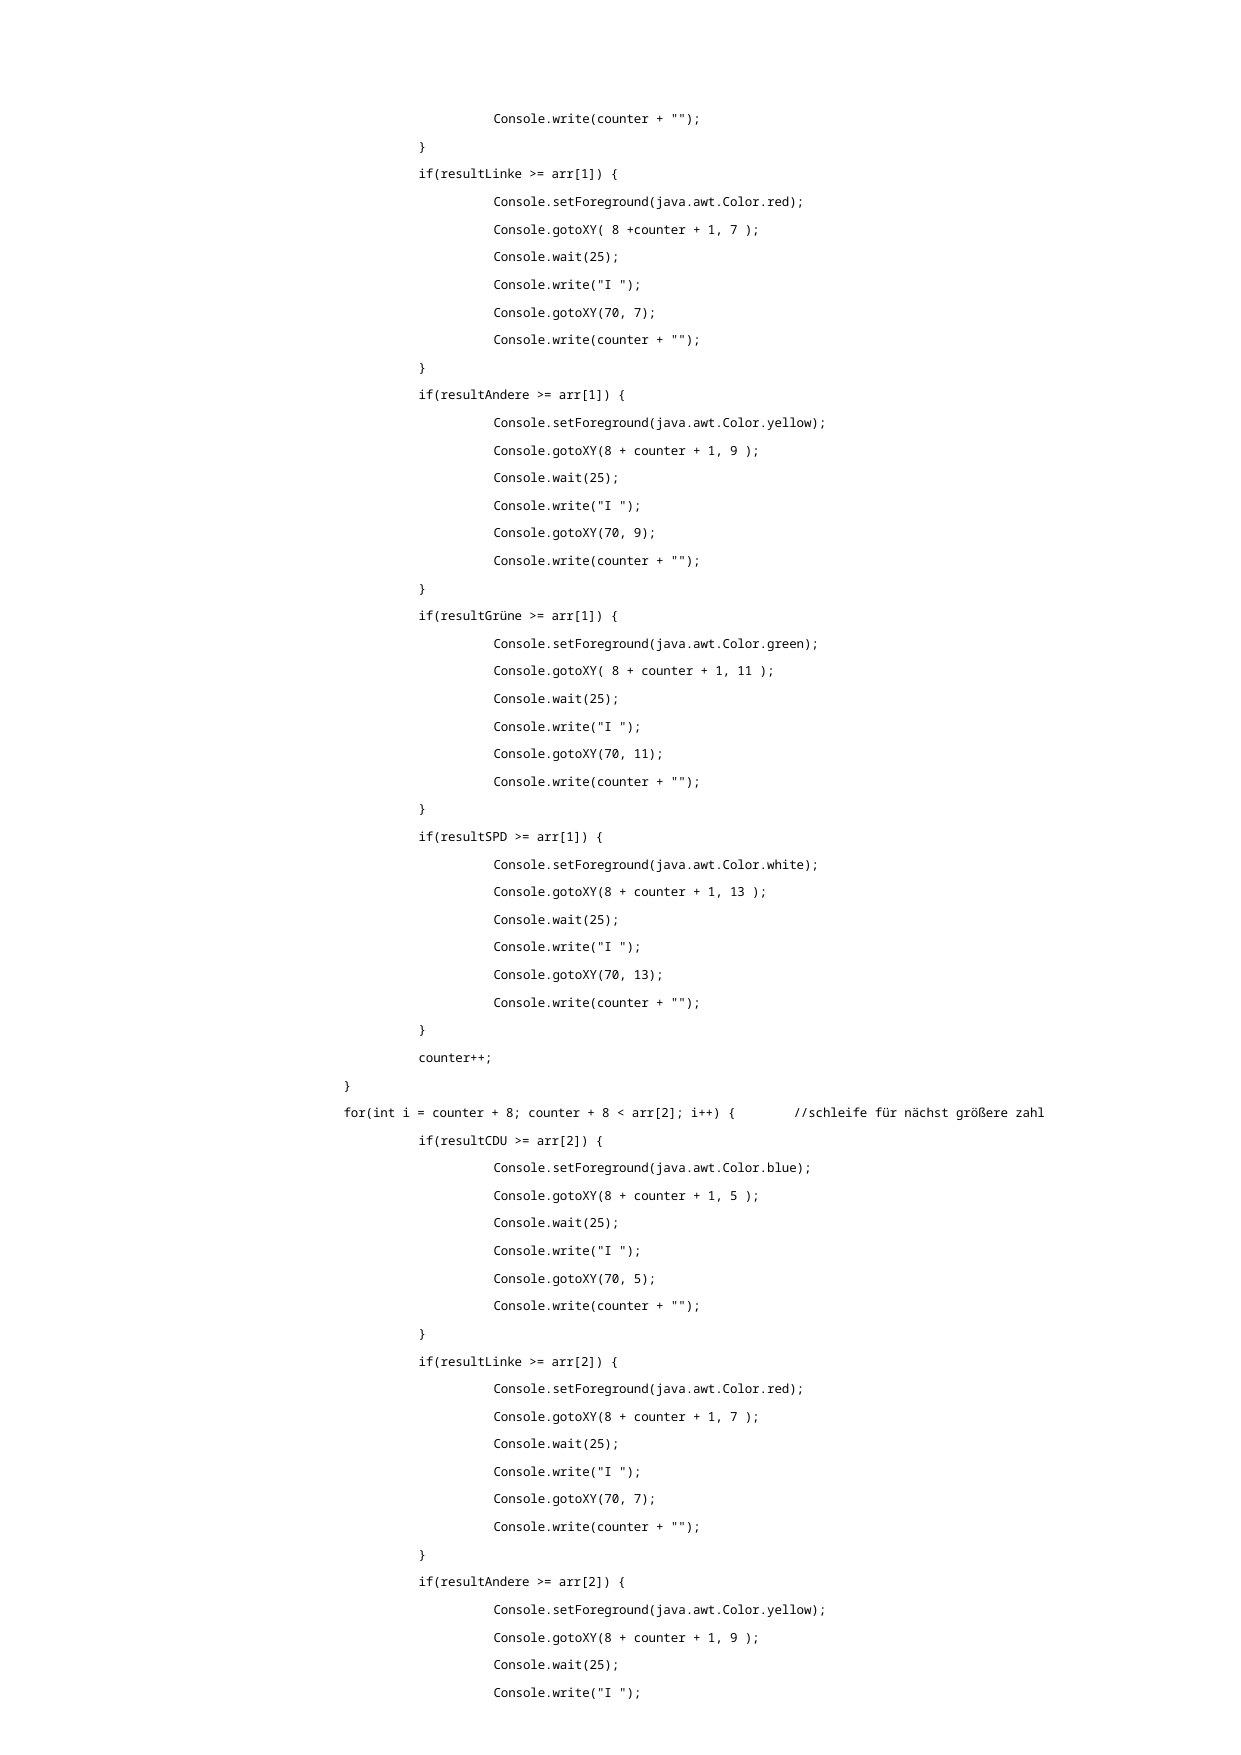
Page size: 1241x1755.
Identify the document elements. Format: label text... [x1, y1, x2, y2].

text Console.setForeground(java.awt.Color.yellow); [118, 1601, 1124, 1618]
text Console.gotoXY(70, 7); [118, 1491, 1124, 1508]
text Console.gotoXY(70, 5); [118, 1270, 1124, 1287]
text Console.wait(25); [118, 690, 1124, 707]
text Console.gotoXY(8 + counter + 1, 9 ); [118, 1629, 1124, 1646]
text Console.write("I "); [118, 1684, 1124, 1701]
text Console.setForeground(java.awt.Color.yellow); [118, 414, 1124, 431]
text Console.setForeground(java.awt.Color.red); [118, 193, 1124, 210]
text } [118, 1077, 1124, 1094]
text Console.write("I "); [118, 276, 1124, 293]
text Console.setForeground(java.awt.Color.green); [118, 635, 1124, 652]
text if(resultCDU >= arr[2]) { [118, 1132, 1124, 1149]
text Console.write(counter + ""); [118, 1297, 1124, 1314]
text Console.wait(25); [118, 911, 1124, 928]
text } [118, 1546, 1124, 1563]
text Console.setForeground(java.awt.Color.red); [118, 1380, 1124, 1397]
text Console.wait(25); [118, 469, 1124, 486]
text } [118, 580, 1124, 597]
text } [118, 801, 1124, 818]
text Console.gotoXY(70, 13); [118, 966, 1124, 983]
text Console.write(counter + ""); [118, 994, 1124, 1011]
text Console.write("I "); [118, 718, 1124, 735]
text if(resultLinke >= arr[2]) { [118, 1353, 1124, 1370]
text } [118, 1325, 1124, 1342]
text Console.write("I "); [118, 497, 1124, 514]
text Console.write(counter + ""); [118, 110, 1124, 127]
text Console.gotoXY(8 + counter + 1, 7 ); [118, 1408, 1124, 1425]
text Console.setForeground(java.awt.Color.blue); [118, 1159, 1124, 1176]
text Console.write("I "); [118, 938, 1124, 956]
text Console.gotoXY(70, 11); [118, 745, 1124, 762]
text Console.write("I "); [118, 1242, 1124, 1259]
text Console.gotoXY(70, 7); [118, 304, 1124, 321]
text if(resultLinke >= arr[1]) { [118, 166, 1124, 183]
text if(resultSPD >= arr[1]) { [118, 828, 1124, 845]
text Console.gotoXY( 8 + counter + 1, 11 ); [118, 662, 1124, 679]
text if(resultAndere >= arr[1]) { [118, 386, 1124, 403]
text Console.wait(25); [118, 1214, 1124, 1232]
text counter++; [118, 1049, 1124, 1066]
text Console.write("I "); [118, 1463, 1124, 1480]
text Console.wait(25); [118, 1656, 1124, 1673]
text if(resultAndere >= arr[2]) { [118, 1573, 1124, 1591]
text for(int i = counter + 8; counter + 8 < arr[2]; i++) { //schleife für nächst größere zahl [118, 1104, 1124, 1121]
text Console.gotoXY(8 + counter + 1, 5 ); [118, 1187, 1124, 1204]
text Console.gotoXY(8 + counter + 1, 13 ); [118, 883, 1124, 900]
text Console.write(counter + ""); [118, 331, 1124, 348]
text Console.setForeground(java.awt.Color.white); [118, 856, 1124, 873]
text } [118, 359, 1124, 376]
text Console.gotoXY( 8 +counter + 1, 7 ); [118, 221, 1124, 238]
text Console.wait(25); [118, 1435, 1124, 1452]
text } [118, 1021, 1124, 1038]
text Console.write(counter + ""); [118, 1518, 1124, 1535]
text Console.gotoXY(70, 9); [118, 524, 1124, 542]
text Console.write(counter + ""); [118, 552, 1124, 569]
text Console.gotoXY(8 + counter + 1, 9 ); [118, 442, 1124, 459]
text Console.wait(25); [118, 248, 1124, 266]
text } [118, 138, 1124, 155]
text if(resultGrüne >= arr[1]) { [118, 607, 1124, 624]
text Console.write(counter + ""); [118, 773, 1124, 790]
